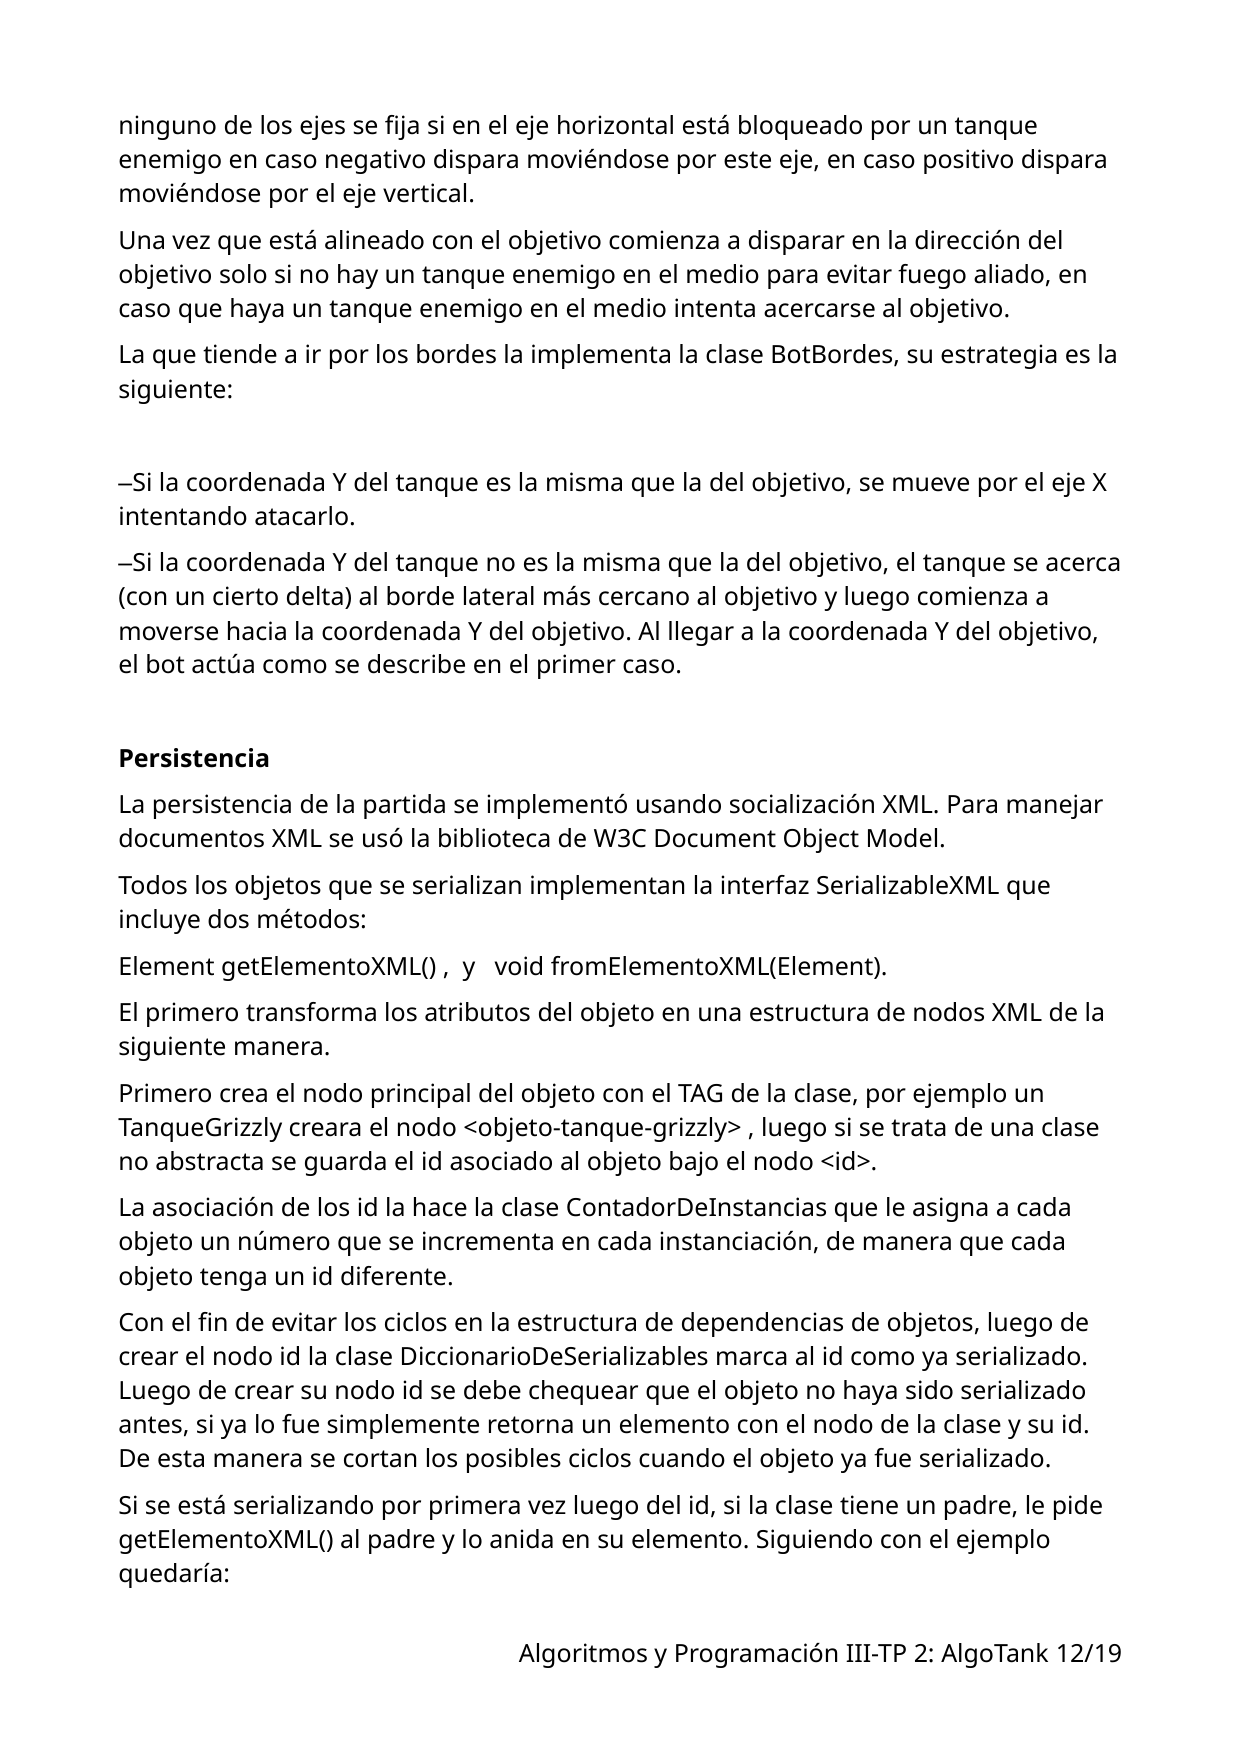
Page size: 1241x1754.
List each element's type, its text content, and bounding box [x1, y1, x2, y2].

text Si se está serializando por primera vez luego del id, si la clase tiene un padre, le pide getElementoXML() al padre y lo anida en su elemento. Siguiendo con el ejemplo quedaría: [118, 1487, 1122, 1590]
text Una vez que está alineado con el objetivo comienza a disparar en la dirección del objetivo solo si no hay un tanque enemigo en el medio para evitar fuego aliado, en caso que haya un tanque enemigo en el medio intenta acercarse al objetivo. [118, 222, 1122, 325]
text La asociación de los id la hace la clase ContadorDeInstancias que le asigna a cada objeto un número que se incrementa en cada instanciación, de manera que cada objeto tenga un id diferente. [118, 1190, 1122, 1292]
list Si la coordenada Y del tanque no es la misma que la del objetivo, el tanque se acerca (con un cierto delta) al borde lateral más cercano al objetivo y luego comienza a moverse hacia la coordenada Y del objetivo. Al llegar a la coordenada Y del objetivo, el bot actúa como se describe en el primer caso. [118, 545, 1122, 681]
text Con el fin de evitar los ciclos en la estructura de dependencias de objetos, luego de crear el nodo id la clase DiccionarioDeSerializables marca al id como ya serializado. Luego de crear su nodo id se debe chequear que el objeto no haya sido serializado antes, si ya lo fue simplemente retorna un elemento con el nodo de la clase y su id. De esta manera se cortan los posibles ciclos cuando el objeto ya fue serializado. [118, 1305, 1122, 1475]
text El primero transforma los atributos del objeto en una estructura de nodos XML de la siguiente manera. [118, 995, 1122, 1063]
list Si la coordenada Y del tanque es la misma que la del objetivo, se mueve por el eje X intentando atacarlo. [118, 464, 1122, 532]
text Primero crea el nodo principal del objeto con el TAG de la clase, por ejemplo un TanqueGrizzly creara el nodo <objeto-tanque-grizzly> , luego si se trata de una clase no abstracta se guarda el id asociado al objeto bajo el nodo <id>. [118, 1075, 1122, 1177]
text Persistencia [118, 740, 1122, 774]
text La persistencia de la partida se implementó usando socialización XML. Para manejar documentos XML se usó la biblioteca de W3C Document Object Model. [118, 787, 1122, 855]
text Element getElementoXML() , y void fromElementoXML(Element). [118, 948, 1122, 982]
text La que tiende a ir por los bordes la implementa la clase BotBordes, su estrategia es la siguiente: [118, 337, 1122, 405]
text Todos los objetos que se serializan implementan la interfaz SerializableXML que incluye dos métodos: [118, 867, 1122, 936]
text ninguno de los ejes se fija si en el eje horizontal está bloqueado por un tanque enemigo en caso negativo dispara moviéndose por este eje, en caso positivo dispara moviéndose por el eje vertical. [118, 108, 1122, 210]
